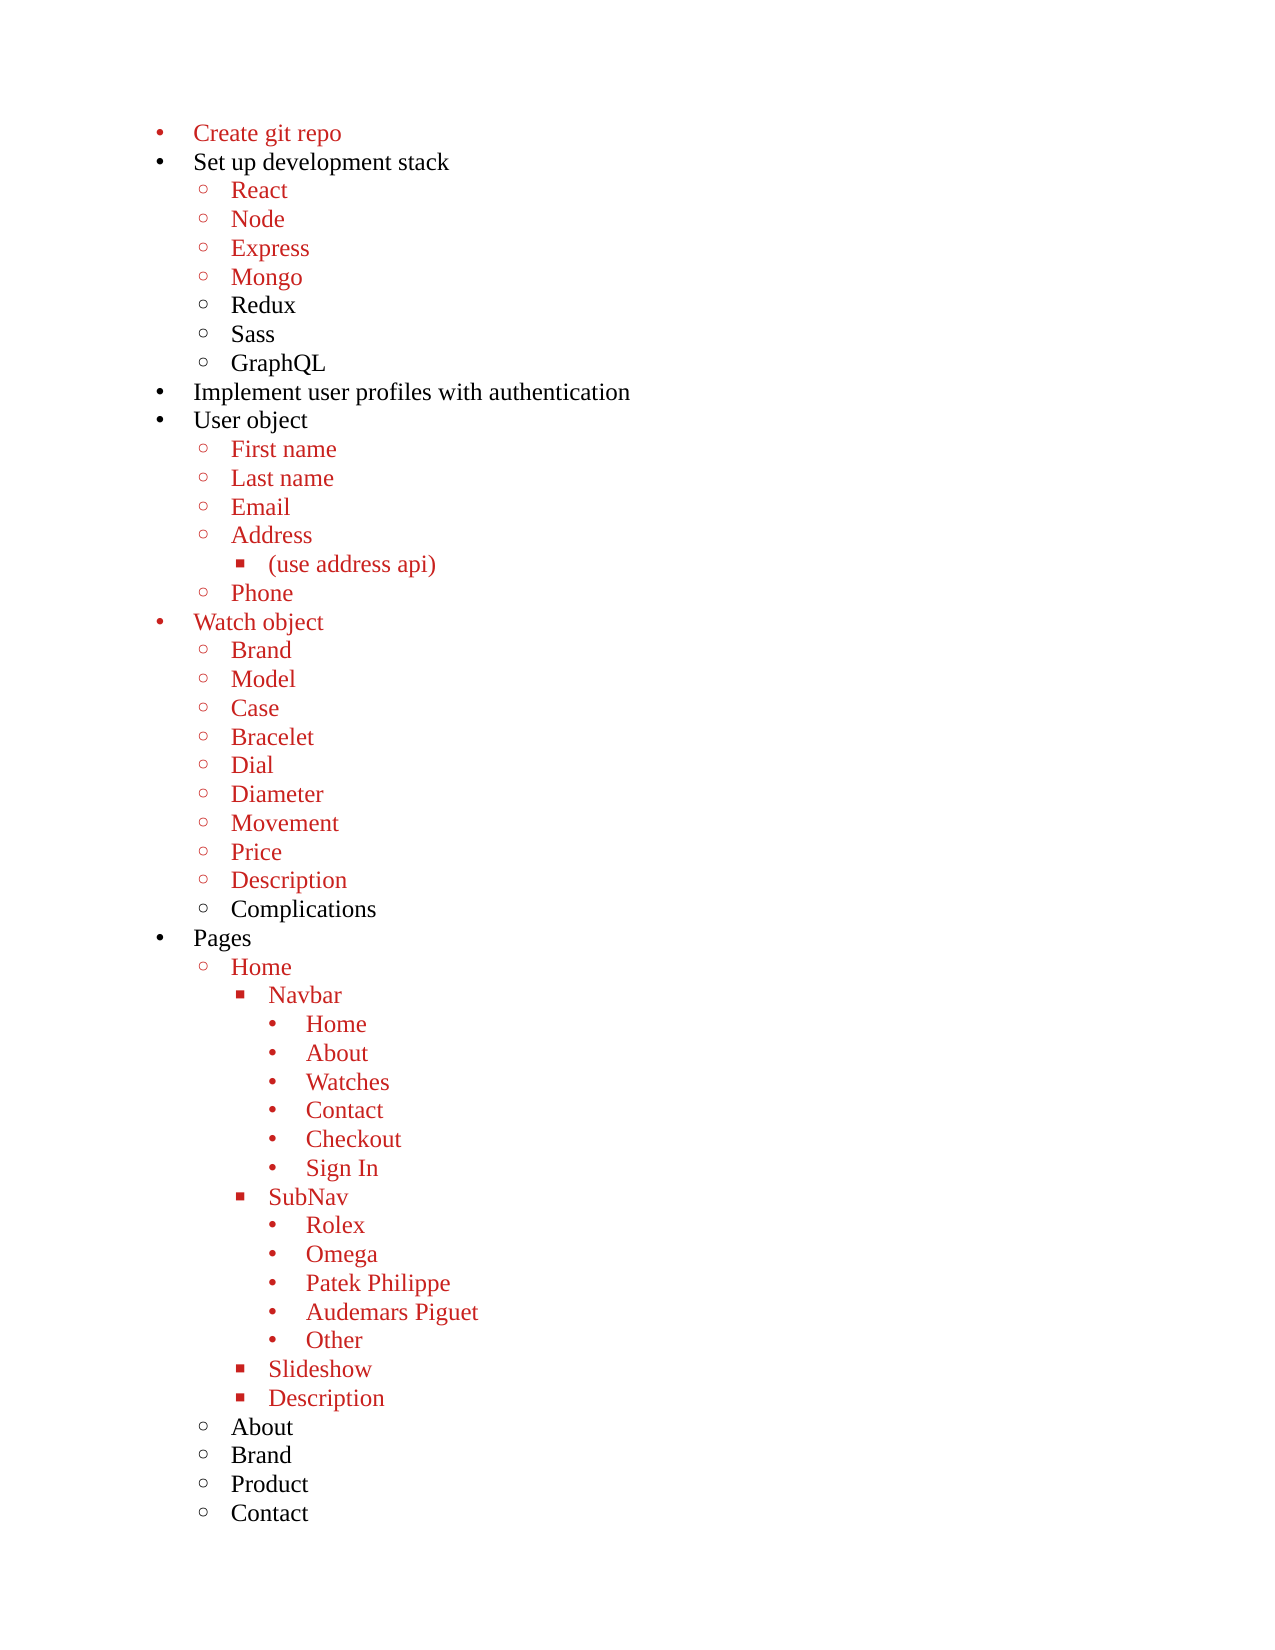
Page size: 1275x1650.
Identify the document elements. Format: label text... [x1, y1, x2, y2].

list Checkout [268, 1124, 1157, 1153]
list Dial [193, 751, 1157, 779]
list About [268, 1038, 1157, 1067]
list SubNav [231, 1182, 1157, 1211]
list Contact [268, 1096, 1157, 1124]
list Brand [193, 636, 1157, 664]
list Model [193, 664, 1157, 693]
list Description [231, 1383, 1157, 1412]
list Watches [268, 1067, 1157, 1096]
list Set up development stack [156, 147, 1157, 176]
list Last name [193, 463, 1157, 492]
list GraphQL [193, 348, 1157, 377]
list Express [193, 233, 1157, 262]
list Home [268, 1009, 1157, 1038]
list Product [193, 1469, 1157, 1498]
list Sign In [268, 1153, 1157, 1182]
list Redux [193, 291, 1157, 319]
list Omega [268, 1239, 1157, 1268]
list React [193, 176, 1157, 204]
list Contact [193, 1498, 1157, 1527]
list Implement user profiles with authentication [156, 377, 1157, 406]
list Address [193, 521, 1157, 549]
list Create git repo [156, 118, 1157, 147]
list Other [268, 1326, 1157, 1354]
list Pages [156, 923, 1157, 952]
list Navbar [231, 981, 1157, 1009]
list Mongo [193, 262, 1157, 291]
list Bracelet [193, 722, 1157, 751]
list Slideshow [231, 1354, 1157, 1383]
list User object [156, 406, 1157, 434]
list (use address api) [231, 549, 1157, 578]
list Complications [193, 894, 1157, 923]
list Node [193, 204, 1157, 233]
list Diameter [193, 779, 1157, 808]
list Sass [193, 319, 1157, 348]
list Case [193, 693, 1157, 722]
list Audemars Piguet [268, 1297, 1157, 1326]
list Price [193, 837, 1157, 866]
list About [193, 1412, 1157, 1441]
list Home [193, 952, 1157, 981]
list Description [193, 866, 1157, 894]
list Rolex [268, 1211, 1157, 1239]
list Email [193, 492, 1157, 521]
list Patek Philippe [268, 1268, 1157, 1297]
list First name [193, 434, 1157, 463]
list Movement [193, 808, 1157, 837]
list Watch object [156, 607, 1157, 636]
list Phone [193, 578, 1157, 607]
list Brand [193, 1441, 1157, 1469]
